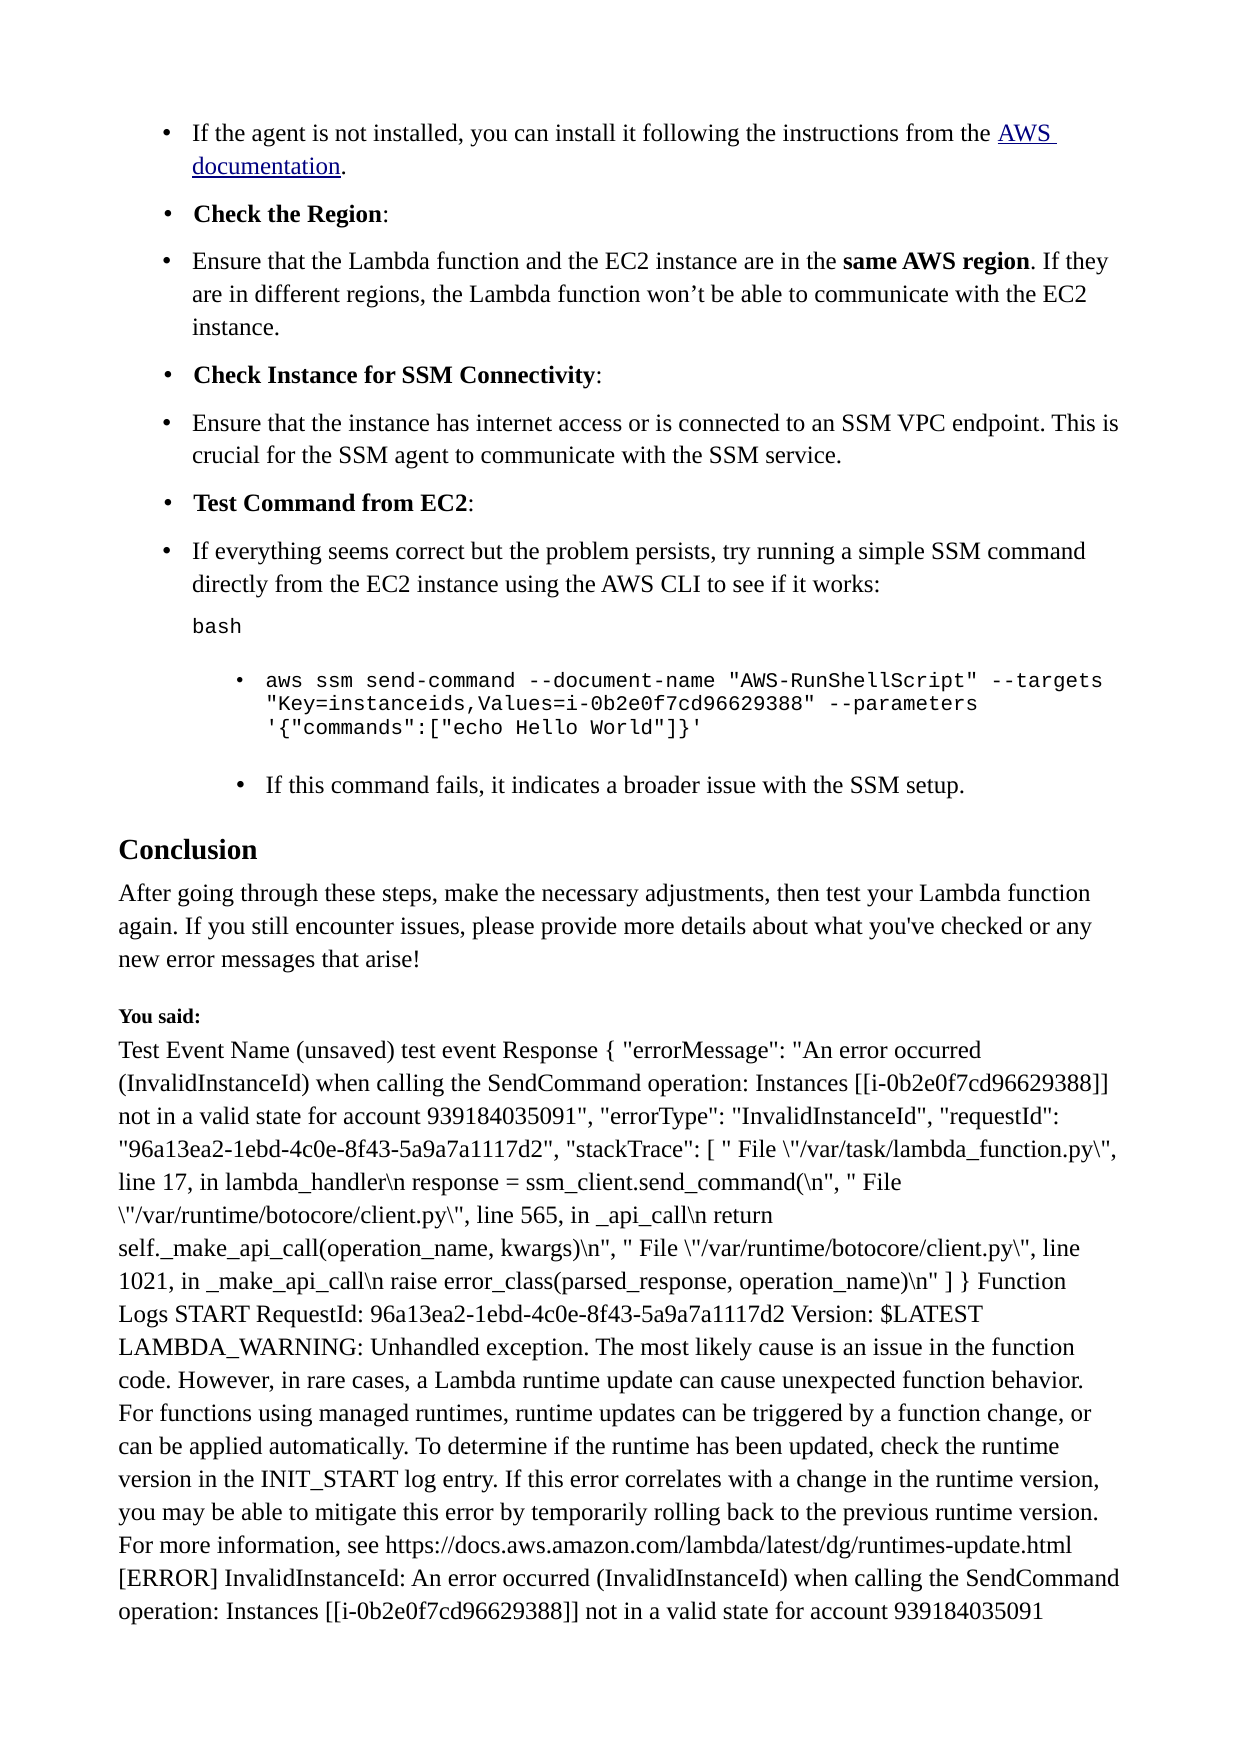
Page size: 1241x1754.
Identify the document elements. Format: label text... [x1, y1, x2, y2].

list Check the Region: [164, 199, 1122, 227]
text After going through these steps, make the necessary adjustments, then test your Lambda function again. If you still encounter issues, please provide more details about what you've checked or any new error messages that arise! [118, 878, 1122, 973]
text Test Event Name (unsaved) test event Response { "errorMessage": "An error occurred (InvalidInstanceId) when calling the SendCommand operation: Instances [[i-0b2e0f7cd96629388]] not in a valid state for account 939184035091", "errorType": "InvalidInstanceId", "requestId": "96a13ea2-1ebd-4c0e-8f43-5a9a7a1117d2", "stackTrace": [ " File \"/var/task/lambda_function.py\", line 17, in lambda_handler\n response = ssm_client.send_command(\n", " File \"/var/runtime/botocore/client.py\", line 565, in _api_call\n return self._make_api_call(operation_name, kwargs)\n", " File \"/var/runtime/botocore/client.py\", line 1021, in _make_api_call\n raise error_class(parsed_response, operation_name)\n" ] } Function Logs START RequestId: 96a13ea2-1ebd-4c0e-8f43-5a9a7a1117d2 Version: $LATEST LAMBDA_WARNING: Unhandled exception. The most likely cause is an issue in the function code. However, in rare cases, a Lambda runtime update can cause unexpected function behavior. For functions using managed runtimes, runtime updates can be triggered by a function change, or can be applied automatically. To determine if the runtime has been updated, check the runtime version in the INIT_START log entry. If this error correlates with a change in the runtime version, you may be able to mitigate this error by temporarily rolling back to the previous runtime version. For more information, see https://docs.aws.amazon.com/lambda/latest/dg/runtimes-update.html [ERROR] InvalidInstanceId: An error occurred (InvalidInstanceId) when calling the SendCommand operation: Instances [[i-0b2e0f7cd96629388]] not in a valid state for account 939184035091 [118, 1035, 1122, 1625]
list Test Command from EC2: [164, 488, 1122, 517]
list Check Instance for SSM Connectivity: [164, 360, 1122, 389]
list aws ssm send-command --document-name "AWS-RunShellScript" --targets "Key=instanceids,Values=i-0b2e0f7cd96629388" --parameters '{"commands":["echo Hello World"]}' [236, 669, 1122, 741]
subtitle You said: [118, 1004, 1122, 1028]
list If this command fails, it indicates a broader issue with the SSM setup. [236, 770, 1122, 799]
list If everything seems correct but the problem persists, try running a simple SSM command directly from the EC2 instance using the AWS CLI to see if it works: [162, 536, 1122, 598]
list Ensure that the Lambda function and the EC2 instance are in the same AWS region. If they are in different regions, the Lambda function won’t be able to communicate with the EC2 instance. [162, 246, 1122, 341]
list bash [162, 616, 1122, 640]
subtitle Conclusion [118, 832, 1122, 866]
list Ensure that the instance has internet access or is connected to an SSM VPC endpoint. This is crucial for the SSM agent to communicate with the SSM service. [162, 408, 1122, 469]
list If the agent is not installed, you can install it following the instructions from the AWS documentation. [162, 118, 1122, 180]
